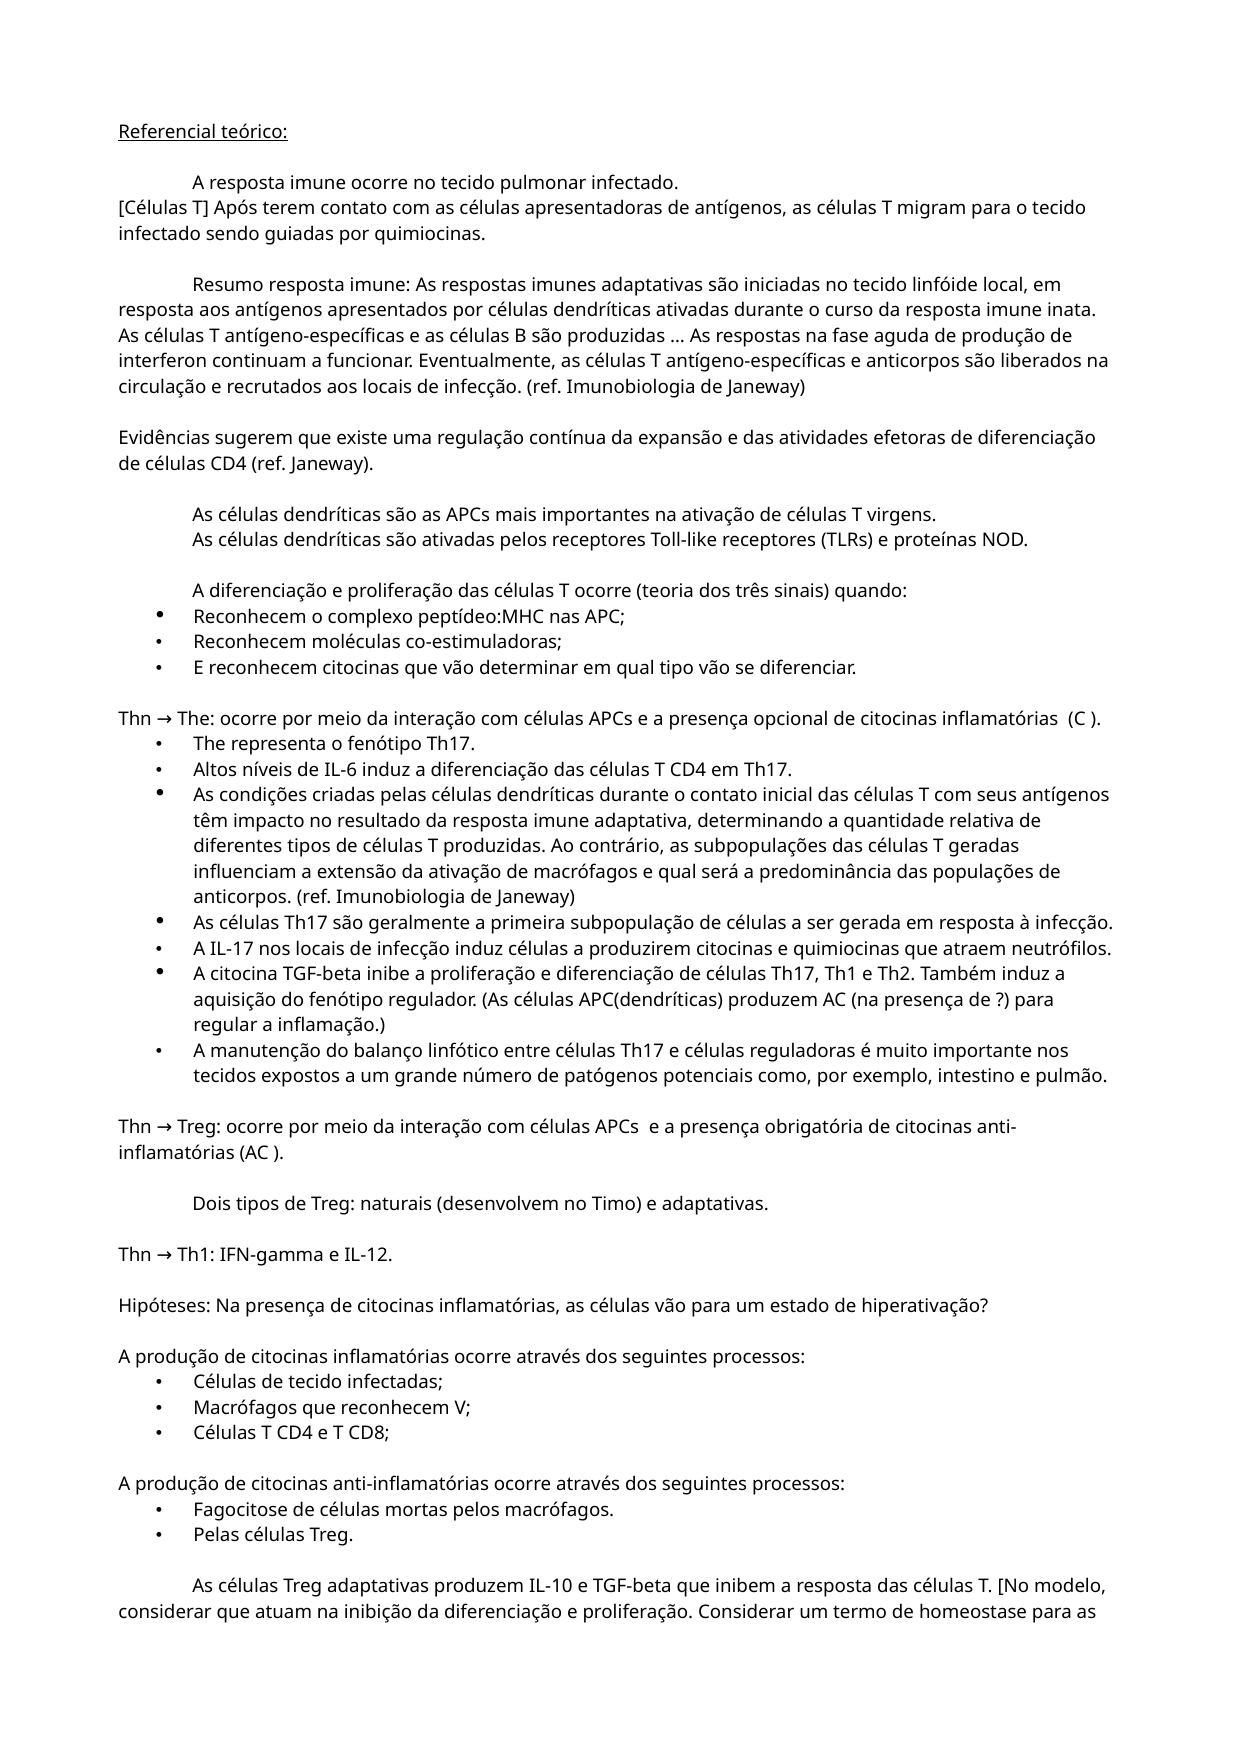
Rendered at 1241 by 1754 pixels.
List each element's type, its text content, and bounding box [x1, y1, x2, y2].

list Células T CD4 e T CD8; [156, 1420, 1122, 1445]
list As células Th17 são geralmente a primeira subpopulação de células a ser gerada em resposta à infecção. [156, 909, 1122, 935]
text Thn → Treg: ocorre por meio da interação com células APCs e a presença obrigatória de citocinas anti-inflamatórias (AC ). [118, 1113, 1122, 1164]
text Thn → The: ocorre por meio da interação com células APCs e a presença opcional de citocinas inflamatórias (C ). [118, 705, 1122, 731]
list As condições criadas pelas células dendríticas durante o contato inicial das células T com seus antígenos têm impacto no resultado da resposta imune adaptativa, determinando a quantidade relativa de diferentes tipos de células T produzidas. Ao contrário, as subpopulações das células T geradas influenciam a extensão da ativação de macrófagos e qual será a predominância das populações de anticorpos. (ref. Imunobiologia de Janeway) [156, 782, 1122, 909]
text Evidências sugerem que existe uma regulação contínua da expansão e das atividades efetoras de diferenciação de células CD4 (ref. Janeway). [118, 424, 1122, 475]
text As células dendríticas são as APCs mais importantes na ativação de células T virgens. [118, 501, 1122, 526]
list Altos níveis de IL-6 induz a diferenciação das células T CD4 em Th17. [156, 756, 1122, 782]
text Resumo resposta imune: As respostas imunes adaptativas são iniciadas no tecido linfóide local, em resposta aos antígenos apresentados por células dendríticas ativadas durante o curso da resposta imune inata. As células T antígeno-específicas e as células B são produzidas … As respostas na fase aguda de produção de interferon continuam a funcionar. Eventualmente, as células T antígeno-específicas e anticorpos são liberados na circulação e recrutados aos locais de infecção. (ref. Imunobiologia de Janeway) [118, 271, 1122, 399]
list A manutenção do balanço linfótico entre células Th17 e células reguladoras é muito importante nos tecidos expostos a um grande número de patógenos potenciais como, por exemplo, intestino e pulmão. [156, 1037, 1122, 1088]
text Dois tipos de Treg: naturais (desenvolvem no Timo) e adaptativas. [118, 1190, 1122, 1216]
list Células de tecido infectadas; [156, 1369, 1122, 1394]
text As células Treg adaptativas produzem IL-10 e TGF-beta que inibem a resposta das células T. [No modelo, considerar que atuam na inibição da diferenciação e proliferação. Considerar um termo de homeostase para as [118, 1573, 1122, 1624]
text A produção de citocinas anti-inflamatórias ocorre através dos seguintes processos: [118, 1471, 1122, 1496]
list A citocina TGF-beta inibe a proliferação e diferenciação de células Th17, Th1 e Th2. Também induz a aquisição do fenótipo regulador. (As células APC(dendríticas) produzem AC (na presença de ?) para regular a inflamação.) [156, 960, 1122, 1037]
list E reconhecem citocinas que vão determinar em qual tipo vão se diferenciar. [156, 654, 1122, 679]
list Macrófagos que reconhecem V; [156, 1394, 1122, 1420]
list Fagocitose de células mortas pelos macrófagos. [156, 1496, 1122, 1522]
list A IL-17 nos locais de infecção induz células a produzirem citocinas e quimiocinas que atraem neutrófilos. [156, 935, 1122, 960]
list Reconhecem moléculas co-estimuladoras; [156, 628, 1122, 654]
list Reconhecem o complexo peptídeo:MHC nas APC; [156, 603, 1122, 628]
text Thn → Th1: IFN-gamma e IL-12. [118, 1241, 1122, 1267]
text A diferenciação e proliferação das células T ocorre (teoria dos três sinais) quando: [118, 577, 1122, 603]
list Pelas células Treg. [156, 1522, 1122, 1547]
text Hipóteses: Na presença de citocinas inflamatórias, as células vão para um estado de hiperativação? [118, 1292, 1122, 1318]
text A produção de citocinas inflamatórias ocorre através dos seguintes processos: [118, 1343, 1122, 1369]
text [Células T] Após terem contato com as células apresentadoras de antígenos, as células T migram para o tecido infectado sendo guiadas por quimiocinas. [118, 195, 1122, 246]
list The representa o fenótipo Th17. [156, 731, 1122, 756]
text As células dendríticas são ativadas pelos receptores Toll-like receptores (TLRs) e proteínas NOD. [118, 526, 1122, 552]
text A resposta imune ocorre no tecido pulmonar infectado. [118, 169, 1122, 195]
text Referencial teórico: [118, 118, 1122, 144]
